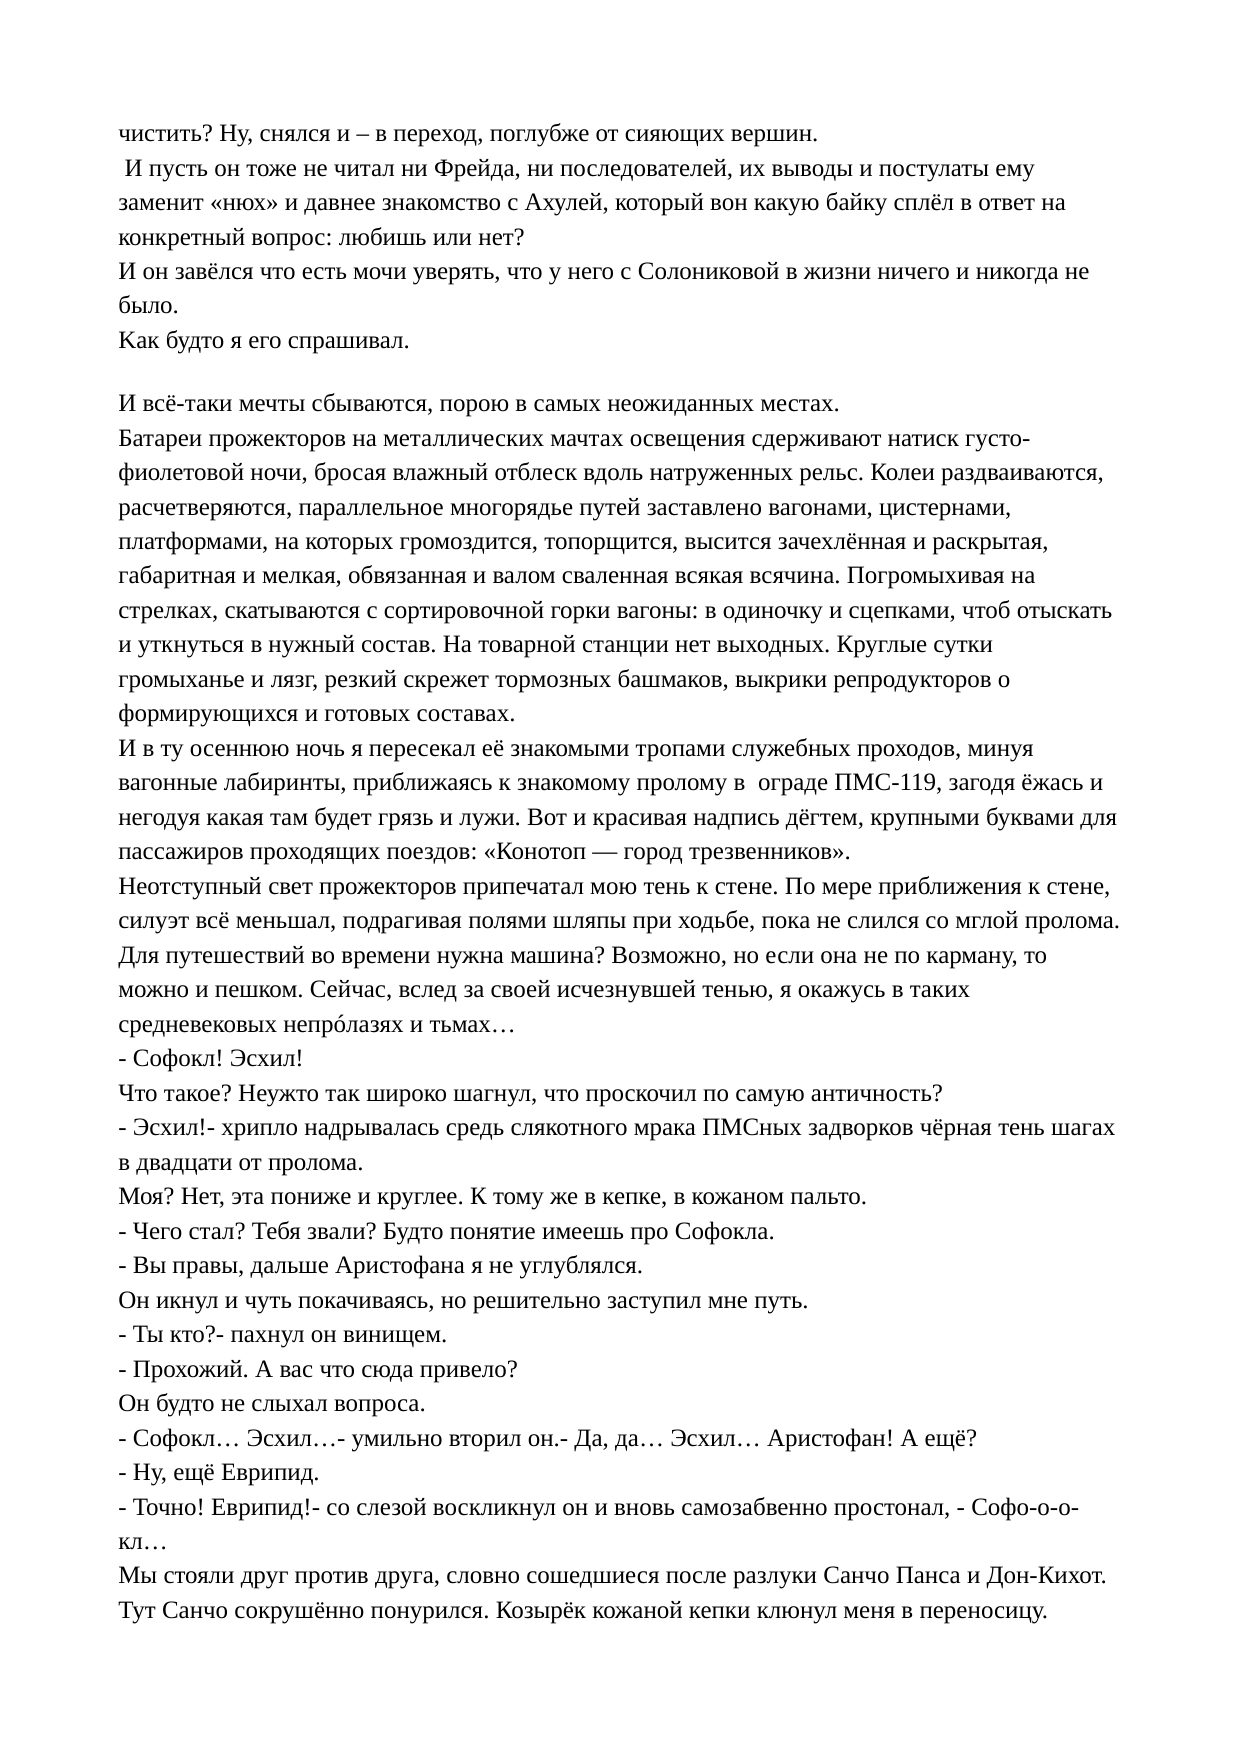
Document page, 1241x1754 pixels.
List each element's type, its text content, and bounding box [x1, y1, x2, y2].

text - Чего стал? Тебя звали? Будто понятие имеешь про Софокла. [118, 1216, 1122, 1244]
text Неотступный свет прожекторов припечатал мою тень к стене. По мере приближения к стене, силуэт всё меньшал, подрагивая полями шляпы при ходьбе, пока не слился со мглой пролома. Для путешествий во времени нужна машина? Возможно, но если она не по карману, то можно и пешком. Сейчас, вслед за своей исчезнувшей тенью, я окажусь в таких средневековых непрóлазях и тьмах… [118, 871, 1122, 1038]
text - Софокл… Эсхил…- умильно вторил он.- Да, да… Эсхил… Аристофан! А ещё? [118, 1423, 1122, 1451]
text И пусть он тоже не читал ни Фрейда, ни последователей, их выводы и постулаты ему заменит «нюх» и давнее знакомство с Ахулей, который вон какую байку сплёл в ответ на конкретный вопрос: любишь или нет? [118, 153, 1122, 250]
text - Софокл! Эсхил! [118, 1043, 1122, 1072]
text И он завёлся что есть мочи уверять, что у него с Coлониковой в жизни ничего и никогда не было. [118, 256, 1122, 319]
text - Вы правы, дальше Аристофана я не углублялся. [118, 1250, 1122, 1279]
text Он будто не слыхал вопроса. [118, 1388, 1122, 1417]
text - Ну, ещё Еврипид. [118, 1457, 1122, 1486]
text И в ту осеннюю ночь я пересекал её знакомыми тропами служебных проходов, минуя вагонные лабиринты, приближаясь к знакомому пролому в ограде ПМС-119, загодя ёжась и негодуя какая там будет грязь и лужи. Вот и красивая надпись дёгтем, крупными буквами для пассажиров проходящих поездов: «Конотоп — город трезвенников». [118, 733, 1122, 865]
text - Точно! Еврипид!- со слезой воскликнул он и вновь самозабвенно простонал, - Софо-о-о-кл… [118, 1492, 1122, 1555]
text Моя? Нет, эта пониже и круглее. К тому же в кепке, в кожаном пальто. [118, 1181, 1122, 1210]
text чистить? Ну, снялся и – в переход, поглубже от сияющих вершин. [118, 118, 1122, 147]
text И всё-таки мечты сбываются, порою в самых неожиданных местах. [118, 388, 1122, 417]
text - Ты кто?- пахнул он винищем. [118, 1319, 1122, 1348]
text Батареи прожекторов на металлических мачтах освещения сдерживают натиск густо-фиолетовой ночи, бросая влажный отблеск вдоль натруженных рельс. Колеи раздваиваются, расчетверяются, параллельное многорядье путей заставлено вагонами, цистернами, платформами, на которых громоздится, топорщится, высится зачехлённая и раскрытая, габаритная и мелкая, обвязанная и валом сваленная всякая всячина. Погромыхивая на стрелках, скатываются с сортировочной горки вагоны: в одиночку и сцепками, чтоб отыскать и уткнуться в нужный состав. На товарной станции нет выходных. Круглые сутки громыханье и лязг, резкий скрежет тормозных башмаков, выкрики репродукторов о формирующихся и готовых составах. [118, 423, 1122, 727]
text Что такое? Неужто так широко шагнул, что проскочил по самую античность? [118, 1078, 1122, 1107]
text - Прохожий. А вас что сюда привело? [118, 1354, 1122, 1382]
text Мы стояли друг против друга, словно сошедшиеся после разлуки Санчо Панса и Дон-Кихот. Тут Санчо сокрушённо понурился. Козырёк кожаной кепки клюнул меня в переносицу. [118, 1561, 1122, 1624]
text Он икнул и чуть покачиваясь, но решительно заступил мне путь. [118, 1285, 1122, 1313]
text - Эсхил!- хрипло надрывалась средь слякотного мрака ПМСных задворков чёрная тень шагах в двадцати от пролома. [118, 1112, 1122, 1176]
text Kак будто я его спрашивал. [118, 325, 1122, 354]
